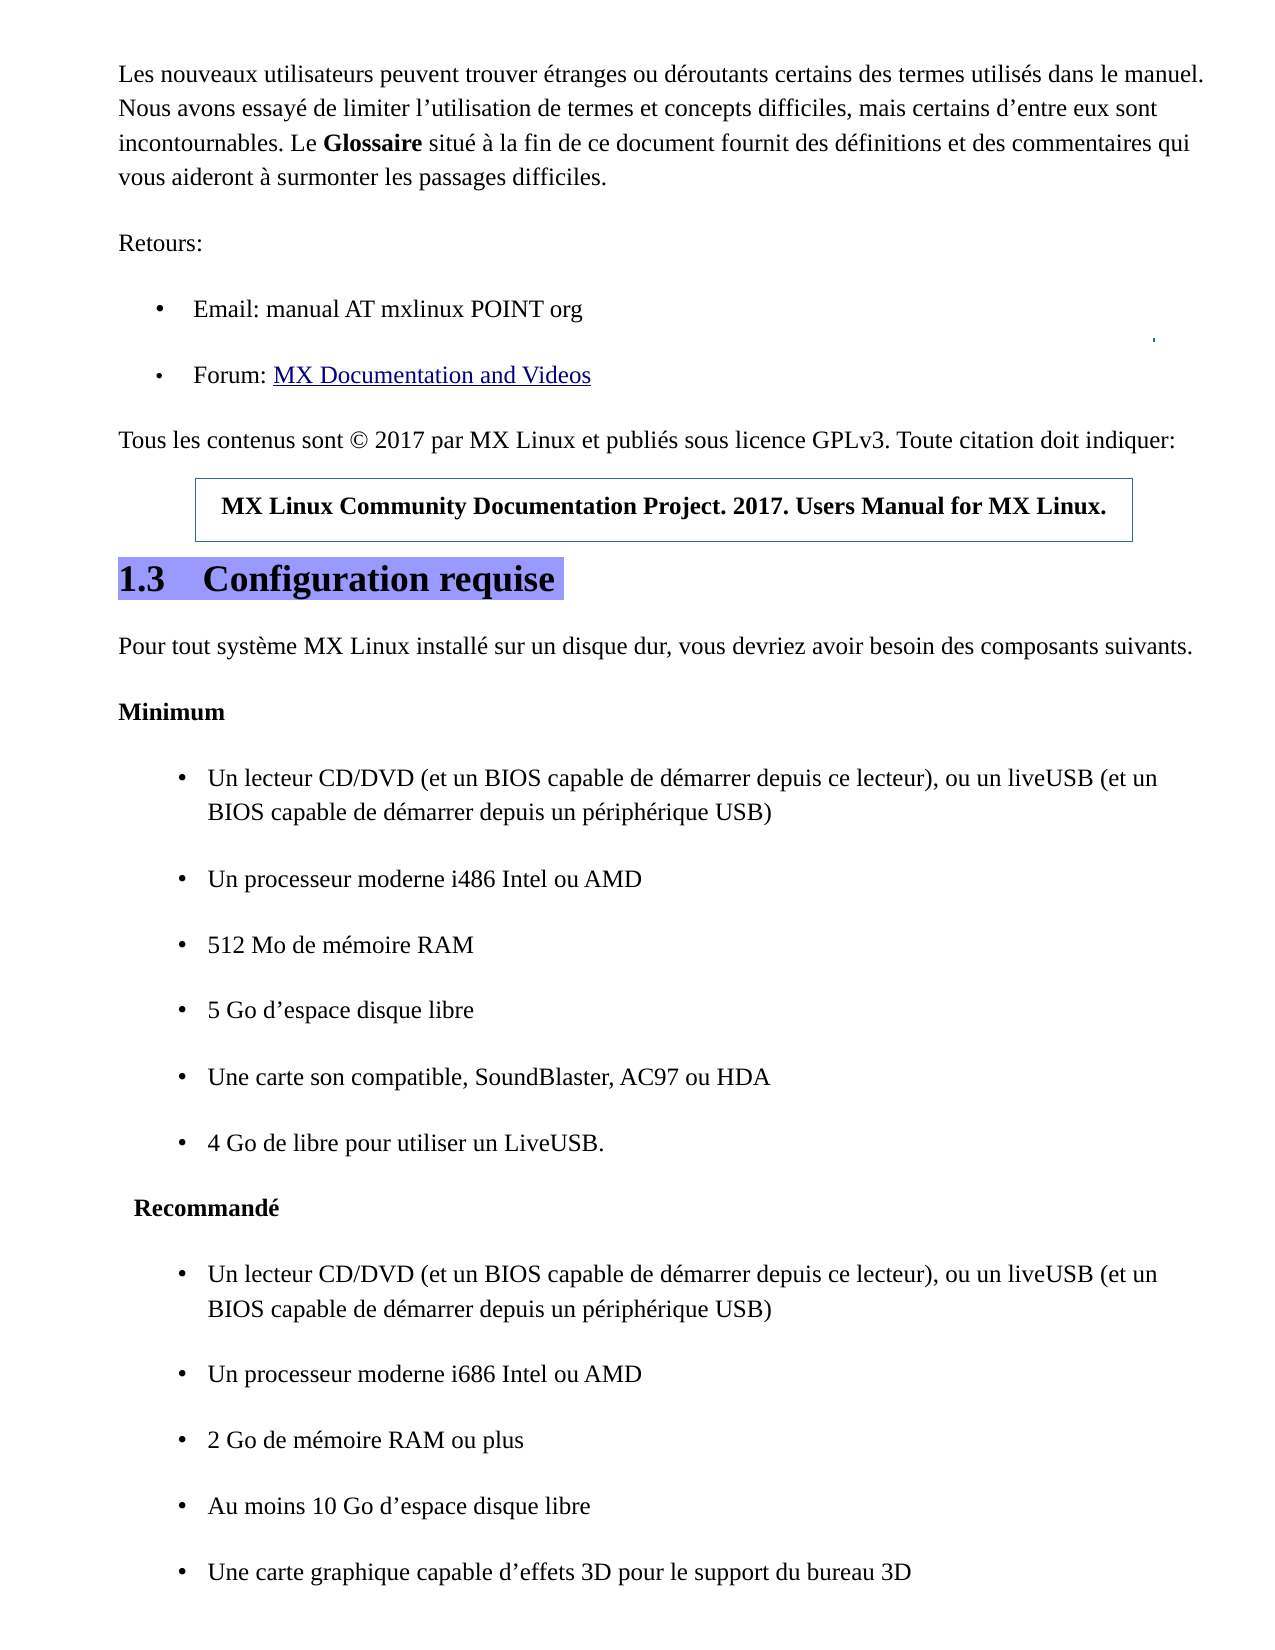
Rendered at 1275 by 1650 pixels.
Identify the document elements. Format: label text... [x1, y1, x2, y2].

list Un processeur moderne i686 Intel ou AMD [178, 1359, 1200, 1388]
list 4 Go de libre pour utiliser un LiveUSB. [178, 1128, 1200, 1156]
text Retours: [118, 228, 1216, 257]
list Une carte graphique capable d’effets 3D pour le support du bureau 3D [178, 1557, 1200, 1585]
text Recommandé [134, 1193, 1200, 1222]
text [1133, 491, 1216, 520]
list Email: manual AT mxlinux POINT org [156, 294, 1216, 323]
text Pour tout système MX Linux installé sur un disque dur, vous devriez avoir besoin des composants suivants. [118, 631, 1201, 660]
list 2 Go de mémoire RAM ou plus [178, 1425, 1200, 1454]
list 5 Go d’espace disque libre [178, 996, 1200, 1024]
text MX Linux Community Documentation Project. 2017. Users Manual for MX Linux. [196, 491, 1132, 520]
list Au moins 10 Go d’espace disque libre [178, 1491, 1200, 1519]
text Tous les contenus sont © 2017 par MX Linux et publiés sous licence GPLv3. Toute citation doit indiquer: [118, 425, 1216, 454]
list Une carte son compatible, SoundBlaster, AC97 ou HDA [178, 1062, 1200, 1090]
list Un lecteur CD/DVD (et un BIOS capable de démarrer depuis ce lecteur), ou un liveUSB (et un BIOS capable de démarrer depuis un périphérique USB) [178, 1259, 1200, 1322]
list Un processeur moderne i486 Intel ou AMD [178, 864, 1200, 893]
text Les nouveaux utilisateurs peuvent trouver étranges ou déroutants certains des termes utilisés dans le manuel. Nous avons essayé de limiter l’utilisation de termes et concepts difficiles, mais certains d’entre eux sont incontournables. Le Glossaire situé à la fin de ce document fournit des définitions et des commentaires qui vous aideront à surmonter les passages difficiles. [118, 59, 1216, 191]
list 512 Mo de mémoire RAM [178, 930, 1200, 959]
subtitle 1.3 Configuration requise [564, 557, 1201, 600]
text [118, 491, 195, 520]
list Un lecteur CD/DVD (et un BIOS capable de démarrer depuis ce lecteur), ou un liveUSB (et un BIOS capable de démarrer depuis un périphérique USB) [178, 763, 1200, 826]
list Forum: MX Documentation and Videos [156, 360, 1216, 388]
text Minimum [118, 697, 1216, 726]
